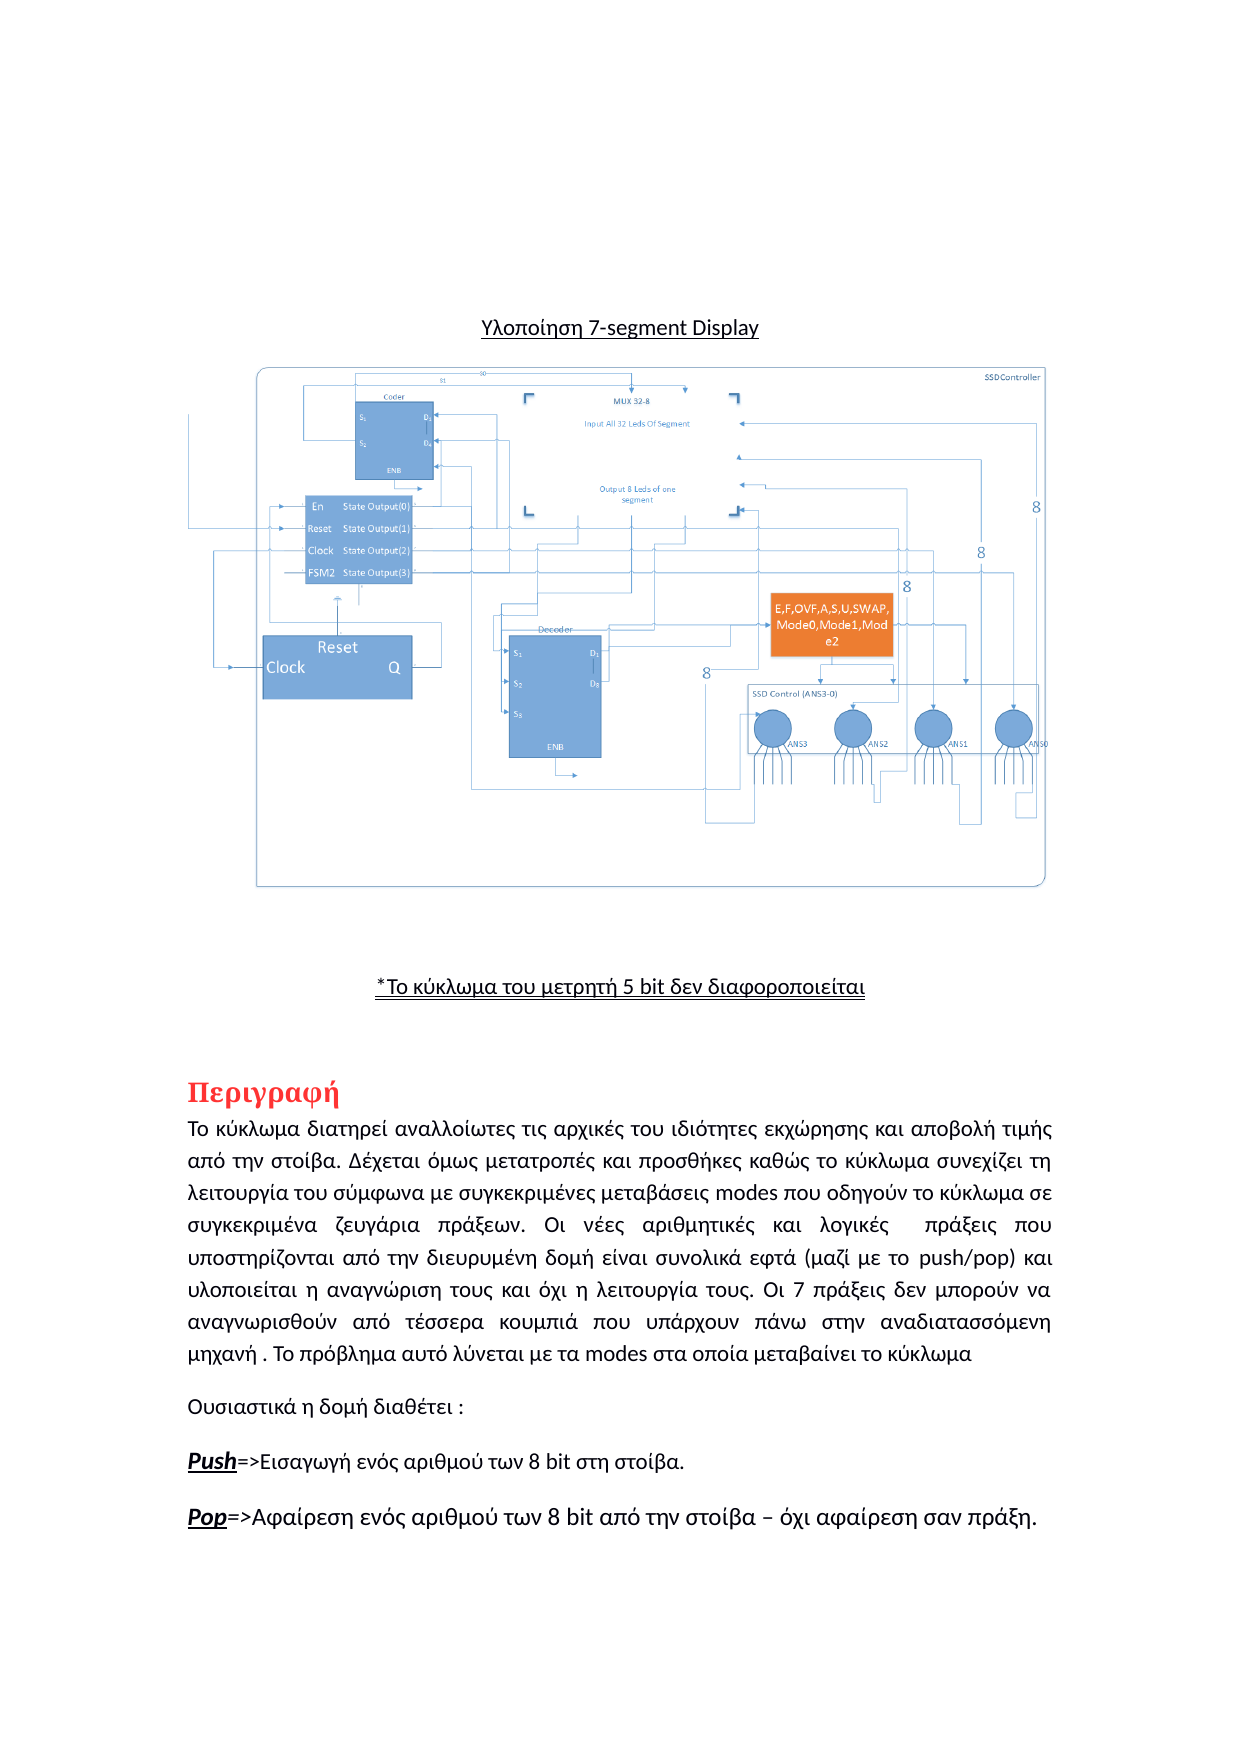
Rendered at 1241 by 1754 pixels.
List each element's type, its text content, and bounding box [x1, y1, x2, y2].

picture [187, 366, 1053, 890]
subtitle Περιγραφή [187, 1078, 1053, 1109]
text Push=>Εισαγωγή ενός αριθμού των 8 bit στη στοίβα. [187, 1445, 1053, 1476]
text *Το κύκλωμα του μετρητή 5 bit δεν διαφοροποιείται [187, 972, 1053, 1000]
text Το κύκλωμα διατηρεί αναλλοίωτες τις αρχικές του ιδιότητες εκχώρησης και αποβολή τιμής από την στοίβα. Δέχεται όμως μετατροπές και προσθήκες καθώς το κύκλωμα συνεχίζει τη λειτουργία του σύμφωνα με συγκεκριμένες μεταβάσεις modes που οδηγούν το κύκλωμα σε συγκεκριμένα ζευγάρια πράξεων. Οι νέες αριθμητικές και λογικές πράξεις που υποστηρίζονται από την διευρυμένη δομή είναι συνολικά εφτά (μαζί με το push/pop) και υλοποιείται η αναγνώριση τους και όχι η λειτουργία τους. Οι 7 πράξεις δεν μπορούν να αναγνωρισθούν από τέσσερα κουμπιά που υπάρχουν πάνω στην αναδιατασσόμενη μηχανή . Το πρόβλημα αυτό λύνεται με τα modes στα οποία μεταβαίνει το κύκλωμα [187, 1114, 1053, 1367]
text Υλοποίηση 7-segment Display [187, 313, 1053, 342]
text Pop=>Αφαίρεση ενός αριθμού των 8 bit από την στοίβα – όχι αφαίρεση σαν πράξη. [187, 1501, 1053, 1532]
text Ουσιαστικά η δομή διαθέτει : [187, 1392, 1053, 1420]
